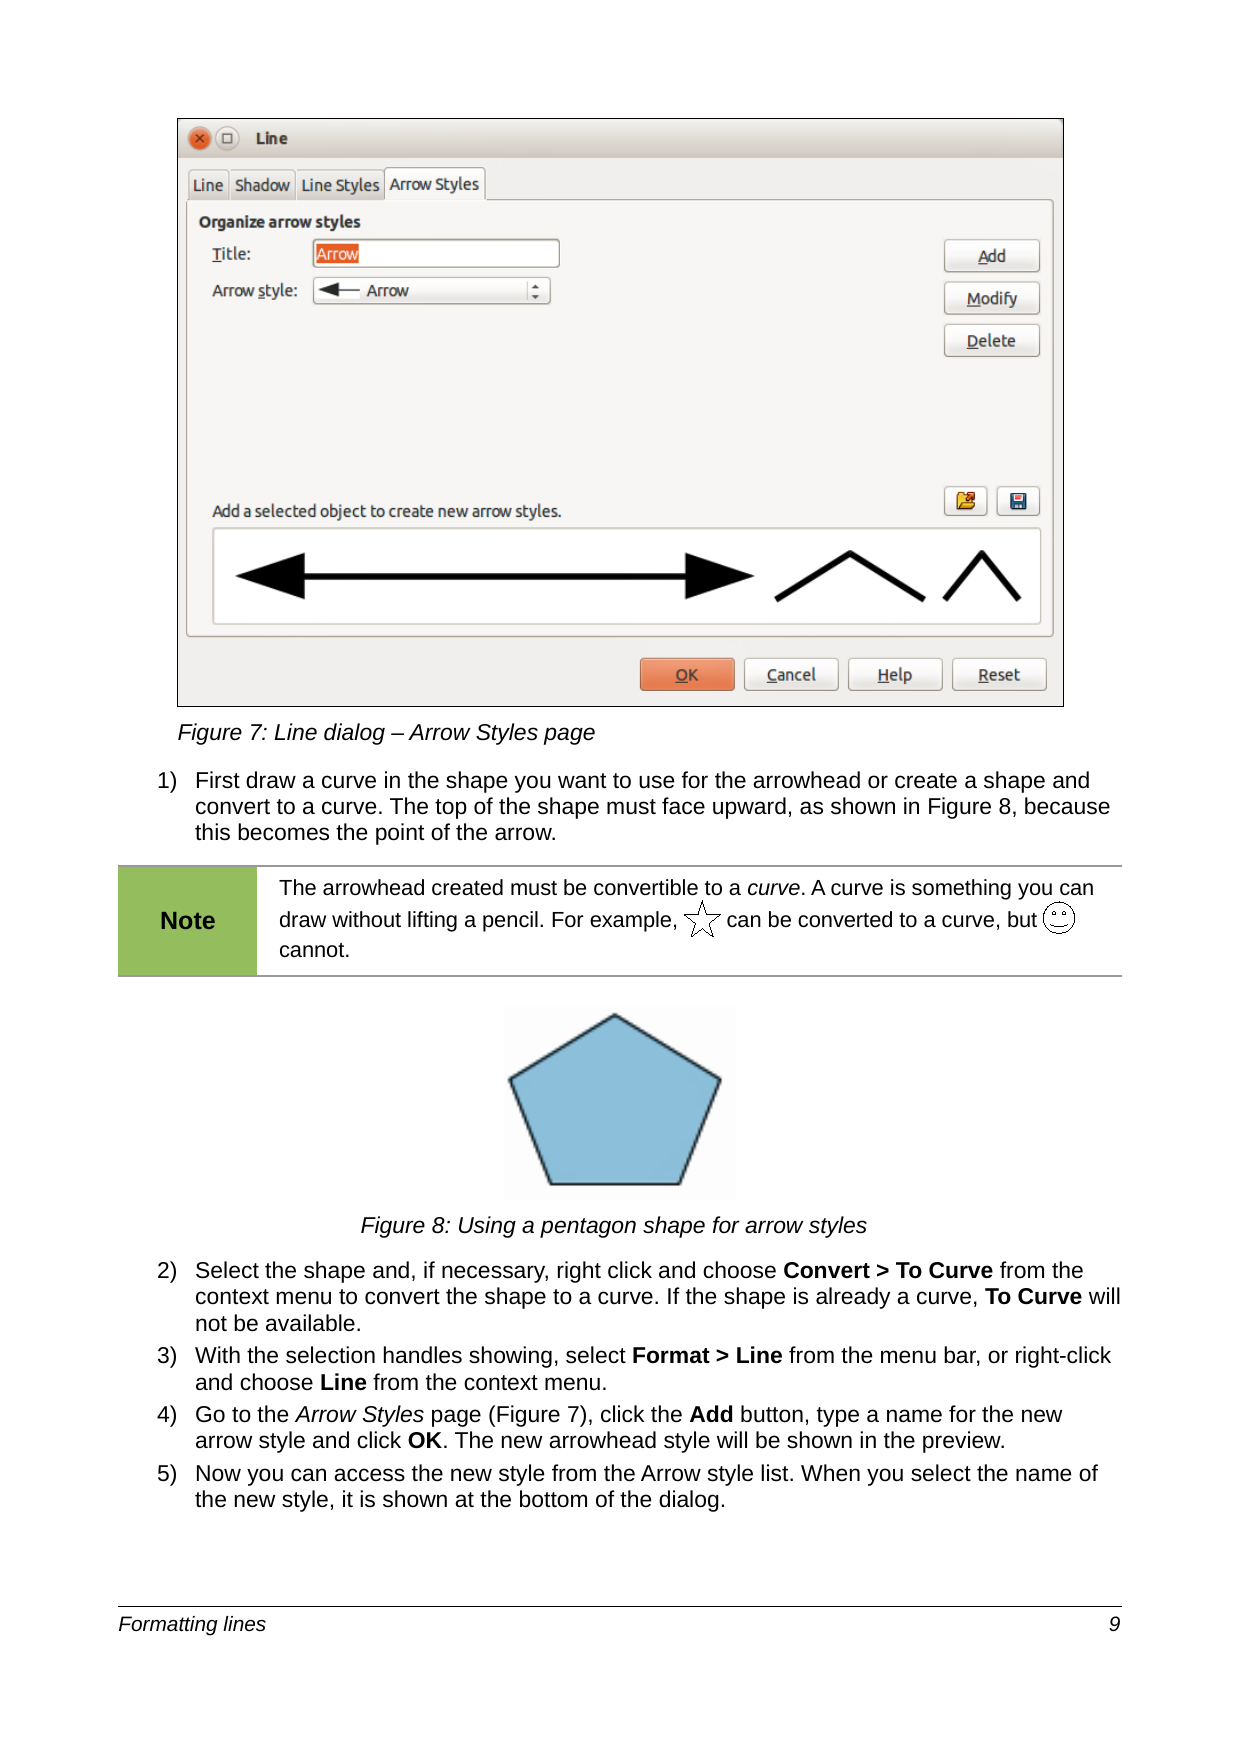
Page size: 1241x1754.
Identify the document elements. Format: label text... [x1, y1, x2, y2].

picture [178, 119, 1063, 706]
list First draw a curve in the shape you want to use for the arrowhead or create a shape and convert to a curve. The top of the shape must face upward, as shown in Figure 8, because this becomes the point of the arrow. [177, 767, 1122, 846]
text Figure 8: Using a pentagon shape for arrow styles [360, 1212, 880, 1238]
list With the selection handles showing, select Format > Line from the menu bar, or right-click and choose Line from the context menu. [177, 1342, 1122, 1395]
table_header The arrowhead created must be convertible to a curve. A curve is something you can draw without lifting a pencil. For example, can be converted to a curve, but cannot. [258, 867, 1122, 975]
list Go to the Arrow Styles page (Figure 7), click the Add button, type a name for the new arrow style and click OK. The new arrowhead style will be shown in the preview. [177, 1401, 1122, 1454]
list Select the shape and, if necessary, right click and choose Convert > To Curve from the context menu to convert the shape to a curve. If the shape is already a curve, To Curve will not be available. [177, 1257, 1122, 1336]
list Now you can access the new style from the Arrow style list. When you select the name of the new style, it is shown at the bottom of the dialog. [177, 1460, 1122, 1513]
text Figure 7: Line dialog – Arrow Styles page [177, 719, 1063, 746]
picture [504, 1007, 736, 1200]
table_header Note [118, 867, 257, 975]
